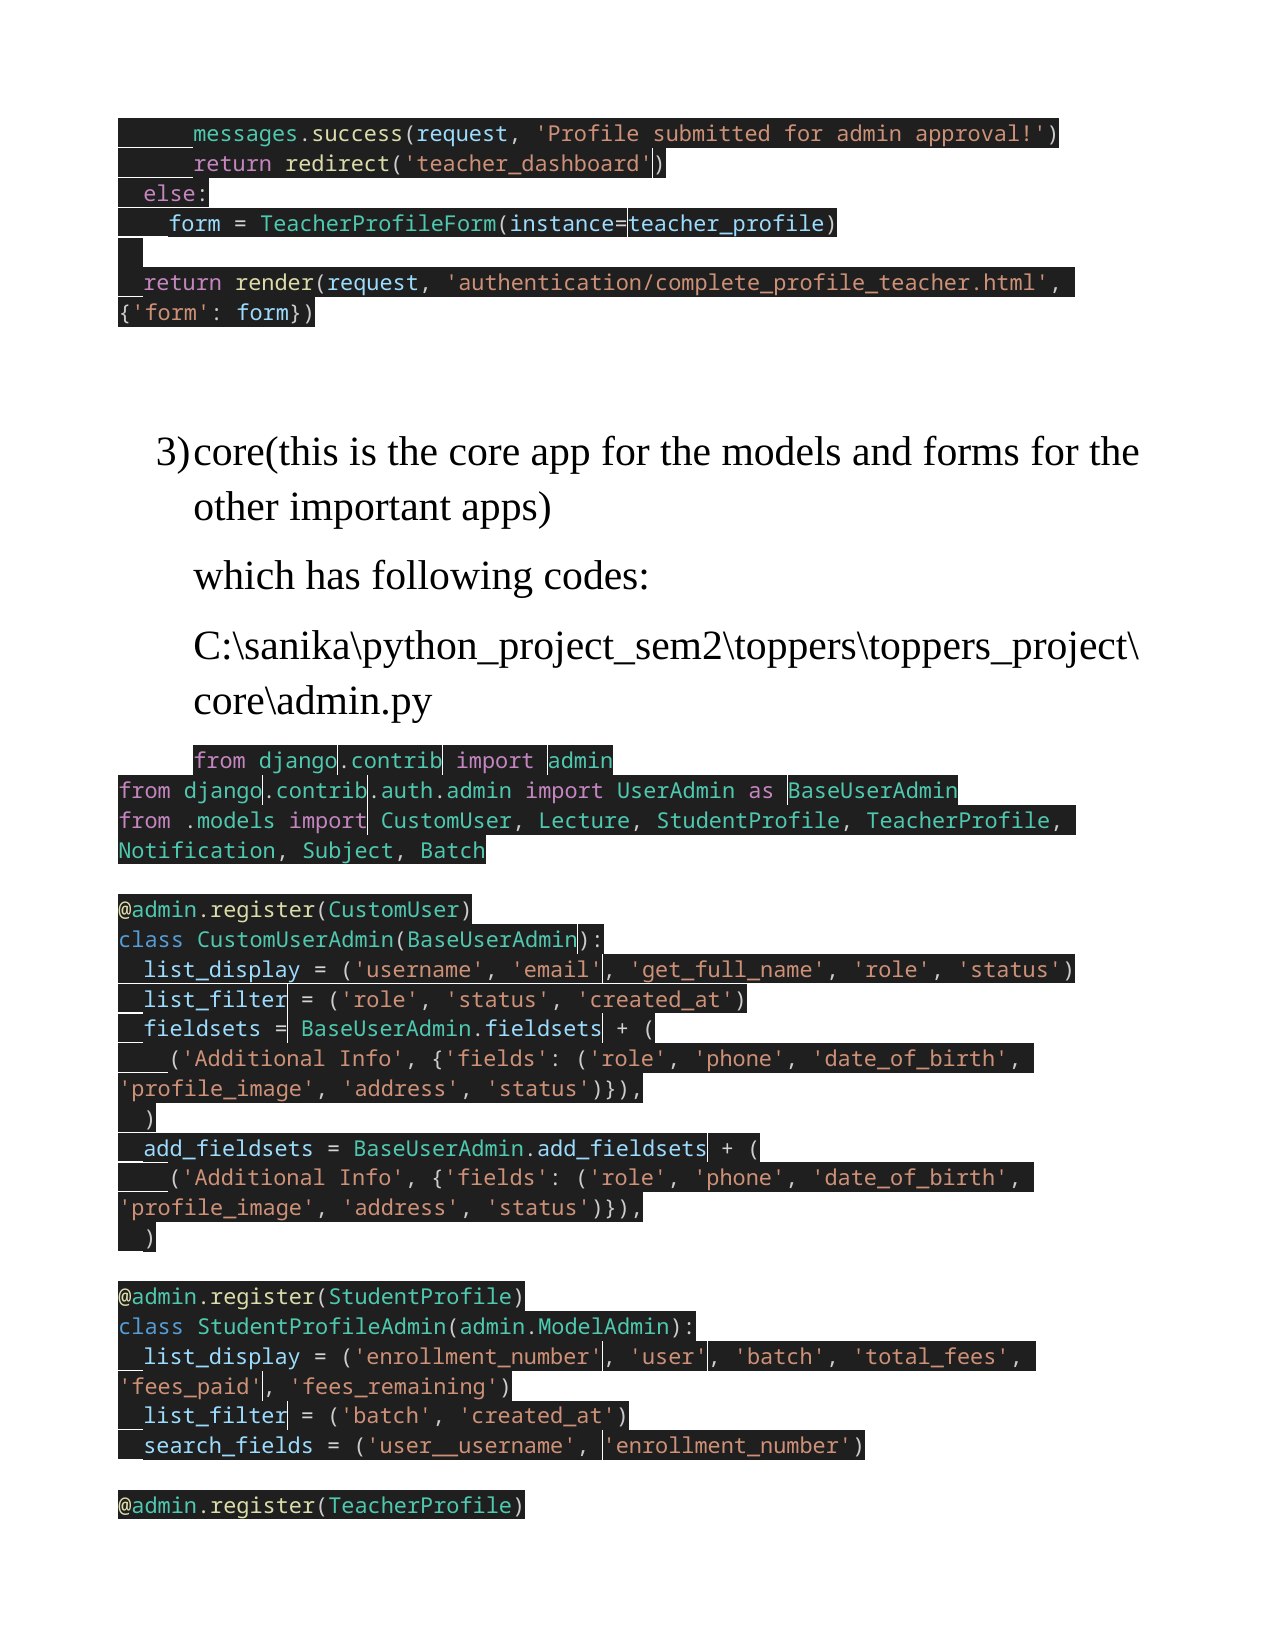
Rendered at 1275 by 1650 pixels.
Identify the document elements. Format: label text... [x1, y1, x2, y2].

text @admin.register(CustomUser) [118, 894, 1157, 924]
text search_fields = ('user__username', 'enrollment_number') [118, 1430, 1157, 1460]
text return redirect('teacher_dashboard') [118, 148, 1157, 178]
text @admin.register(TeacherProfile) [118, 1490, 1157, 1519]
text list_filter = ('role', 'status', 'created_at') [118, 983, 1157, 1013]
text class CustomUserAdmin(BaseUserAdmin): [118, 924, 1157, 954]
text from .models import CustomUser, Lecture, StudentProfile, TeacherProfile, Notification, Subject, Batch [118, 805, 1157, 864]
list which has following codes: [156, 551, 1157, 599]
text form = TeacherProfileForm(instance=teacher_profile) [118, 207, 1157, 237]
text else: [118, 178, 1157, 207]
text list_filter = ('batch', 'created_at') [118, 1401, 1157, 1430]
text class StudentProfileAdmin(admin.ModelAdmin): [118, 1311, 1157, 1341]
text ('Additional Info', {'fields': ('role', 'phone', 'date_of_birth', 'profile_image', 'address', 'status')}), [118, 1162, 1157, 1222]
text list_display = ('enrollment_number', 'user', 'batch', 'total_fees', 'fees_paid', 'fees_remaining') [118, 1341, 1157, 1401]
list C:\sanika\python_project_sem2\toppers\toppers_project\core\admin.py [156, 621, 1157, 723]
text list_display = ('username', 'email', 'get_full_name', 'role', 'status') [118, 954, 1157, 983]
list core(this is the core app for the models and forms for the other important apps) [156, 426, 1157, 529]
text from django.contrib.auth.admin import UserAdmin as BaseUserAdmin [118, 775, 1157, 805]
text ) [118, 1103, 1157, 1132]
text ('Additional Info', {'fields': ('role', 'phone', 'date_of_birth', 'profile_image', 'address', 'status')}), [118, 1043, 1157, 1103]
text return render(request, 'authentication/complete_profile_teacher.html', {'form': form}) [118, 267, 1157, 327]
list from django.contrib import admin [156, 745, 1157, 775]
text @admin.register(StudentProfile) [118, 1281, 1157, 1311]
text ) [118, 1222, 1157, 1252]
text fieldsets = BaseUserAdmin.fieldsets + ( [118, 1013, 1157, 1043]
text add_fieldsets = BaseUserAdmin.add_fieldsets + ( [118, 1132, 1157, 1162]
text messages.success(request, 'Profile submitted for admin approval!') [118, 118, 1157, 148]
